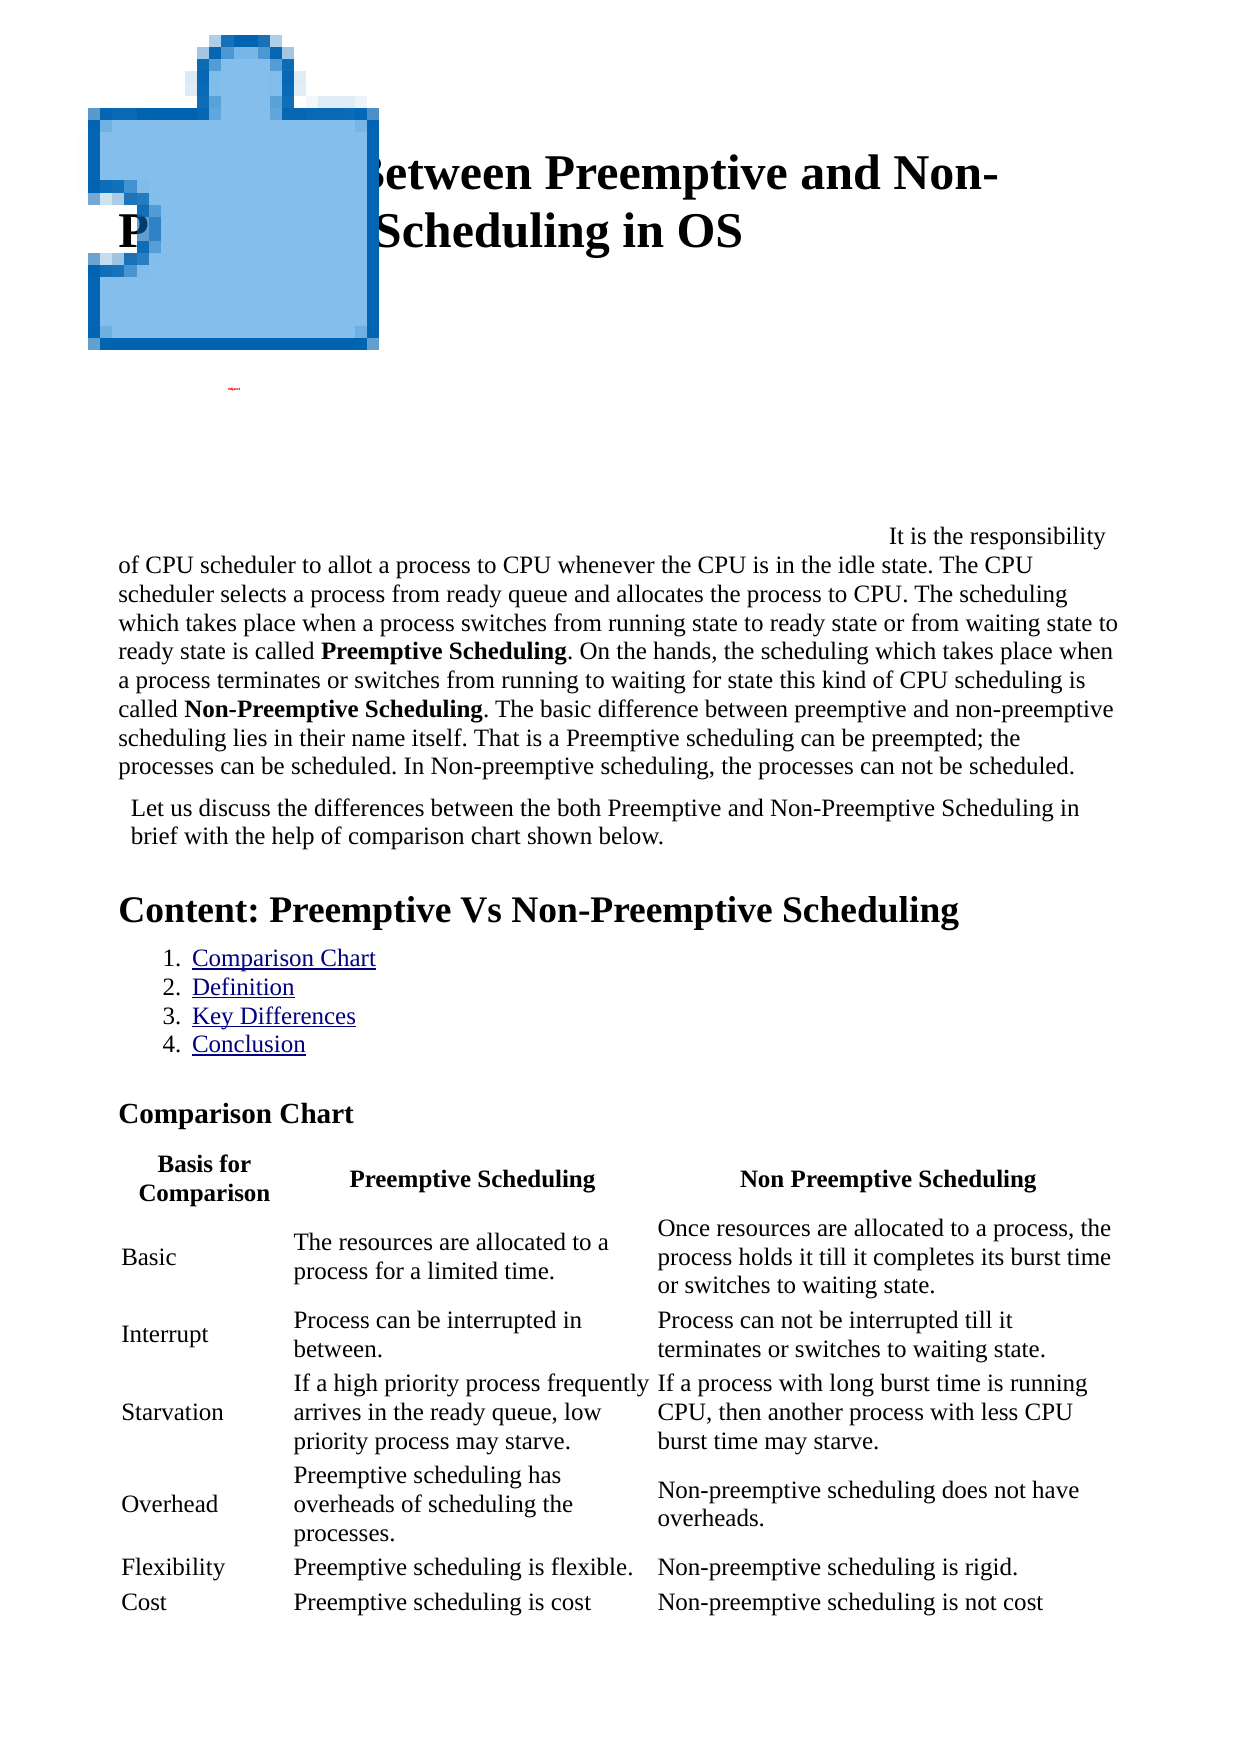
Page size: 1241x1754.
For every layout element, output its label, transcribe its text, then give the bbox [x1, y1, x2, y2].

table_cell Once resources are allocated to a process, the process holds it till it completes its burst time or switches to waiting state. [654, 1210, 1122, 1302]
text Leave a Comment [379, 271, 1122, 299]
table_cell Flexibility [118, 1550, 290, 1584]
table_cell Process can not be interrupted till it terminates or switches to waiting state. [654, 1302, 1122, 1365]
subtitle Content: Preemptive Vs Non-Preemptive Scheduling [118, 888, 1122, 931]
text Let us discuss the differences between the both Preemptive and Non-Preemptive Scheduling in brief with the help of comparison chart shown below. [131, 793, 1109, 850]
table_cell Non-preemptive scheduling does not have overheads. [654, 1458, 1122, 1549]
table_cell If a process with long burst time is running CPU, then another process with less CPU burst time may starve. [654, 1365, 1122, 1457]
table_cell The resources are allocated to a process for a limited time. [290, 1210, 654, 1302]
list Conclusion [162, 1029, 1122, 1058]
table_header Preemptive Scheduling [290, 1147, 654, 1210]
text It is the responsibility of CPU scheduler to allot a process to CPU whenever the CPU is in the idle state. The CPU scheduler selects a process from ready queue and allocates the process to CPU. The scheduling which takes place when a process switches from running state to ready state or from waiting state to ready state is called Preemptive Scheduling. On the hands, the scheduling which takes place when a process terminates or switches from running to waiting for state this kind of CPU scheduling is called Non-Preemptive Scheduling. The basic difference between preemptive and non-preemptive scheduling lies in their name itself. That is a Preemptive scheduling can be preempted; the processes can be scheduled. In Non-preemptive scheduling, the processes can not be scheduled. [118, 312, 1122, 780]
list Key Differences [162, 1001, 1122, 1029]
list Definition [162, 972, 1122, 1001]
table_cell Process can be interrupted in between. [290, 1302, 654, 1365]
table_cell Starvation [118, 1365, 290, 1457]
table_cell Basic [118, 1210, 290, 1302]
table_cell Non-preemptive scheduling is rigid. [654, 1550, 1122, 1584]
table_cell Cost [118, 1584, 290, 1619]
table_cell If a high priority process frequently arrives in the ready queue, low priority process may starve. [290, 1365, 654, 1457]
subtitle Difference Between Preemptive and Non-Preemptive Scheduling in OS [379, 143, 1122, 258]
table_header Non Preemptive Scheduling [654, 1147, 1122, 1210]
list Comparison Chart [162, 943, 1122, 972]
table_header Basis for Comparison [118, 1147, 290, 1210]
table_cell Preemptive scheduling is flexible. [290, 1550, 654, 1584]
table_cell Interrupt [118, 1302, 290, 1365]
table_cell Overhead [118, 1458, 290, 1549]
subtitle Comparison Chart [118, 1096, 1122, 1129]
table_cell Preemptive scheduling has overheads of scheduling the processes. [290, 1458, 654, 1549]
table_cell Non-preemptive scheduling is not cost [654, 1584, 1122, 1619]
table_cell Preemptive scheduling is cost [290, 1584, 654, 1619]
